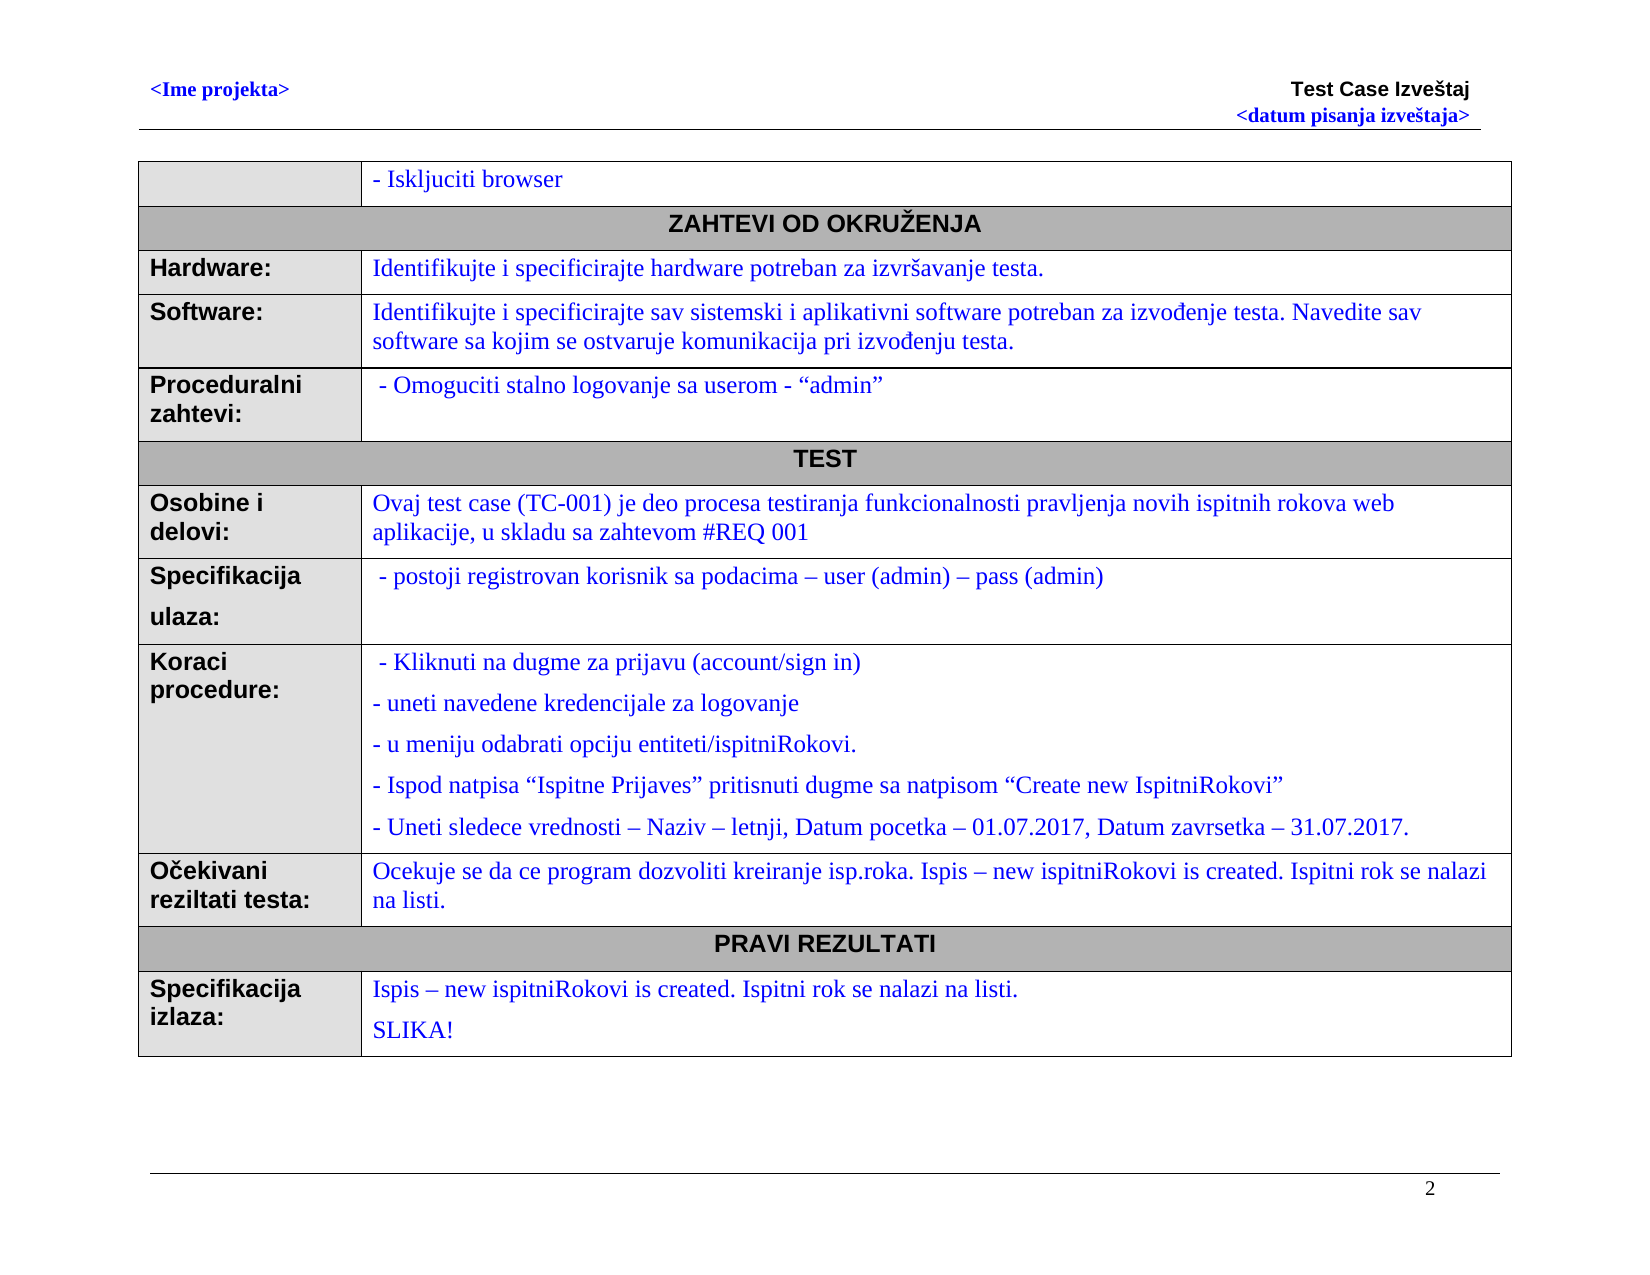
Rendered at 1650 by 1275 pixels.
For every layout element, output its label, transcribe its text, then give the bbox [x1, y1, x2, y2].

table_cell PRAVI REZULTATI [139, 927, 1511, 971]
table_cell Ispis – new ispitniRokovi is created. Ispitni rok se nalazi na listi. SLIKA! [362, 972, 1511, 1056]
table_cell Identifikujte i specificirajte sav sistemski i aplikativni software potreban za izvođenje testa. Navedite sav software sa kojim se ostvaruje komunikacija pri izvođenju testa. [362, 295, 1511, 367]
table_cell TEST [139, 442, 1511, 485]
table_cell Specifikacija izlaza: [139, 972, 361, 1056]
table_cell - Omoguciti stalno logovanje sa userom - “admin” [362, 369, 1511, 441]
table_cell Hardware: [139, 251, 361, 294]
table_cell Koraci procedure: [139, 645, 361, 853]
table_cell Ovaj test case (TC-001) je deo procesa testiranja funkcionalnosti pravljenja novih ispitnih rokova web aplikacije, u skladu sa zahtevom #REQ 001 [362, 486, 1511, 558]
table_cell - postoji registrovan korisnik sa podacima – user (admin) – pass (admin) [362, 559, 1511, 644]
table_cell ZAHTEVI OD OKRUŽENJA [139, 207, 1511, 250]
table_cell - Iskljuciti browser [362, 162, 1511, 206]
table_cell Osobine i delovi: [139, 486, 361, 558]
table_cell Specifikacija ulaza: [139, 559, 361, 644]
table_cell [139, 162, 361, 206]
table_cell Očekivani reziltati testa: [139, 854, 361, 926]
table_cell Software: [139, 295, 361, 367]
table_cell Identifikujte i specificirajte hardware potreban za izvršavanje testa. [362, 251, 1511, 294]
table_cell Proceduralni zahtevi: [139, 369, 361, 441]
table_cell Ocekuje se da ce program dozvoliti kreiranje isp.roka. Ispis – new ispitniRokovi is created. Ispitni rok se nalazi na listi. [362, 854, 1511, 926]
table_cell - Kliknuti na dugme za prijavu (account/sign in) - uneti navedene kredencijale za logovanje - u meniju odabrati opciju entiteti/ispitniRokovi. - Ispod natpisa “Ispitne Prijaves” pritisnuti dugme sa natpisom “Create new IspitniRokovi” - Uneti sledece vrednosti – Naziv – letnji, Datum pocetka – 01.07.2017, Datum zavrsetka – 31.07.2017. [362, 645, 1511, 853]
